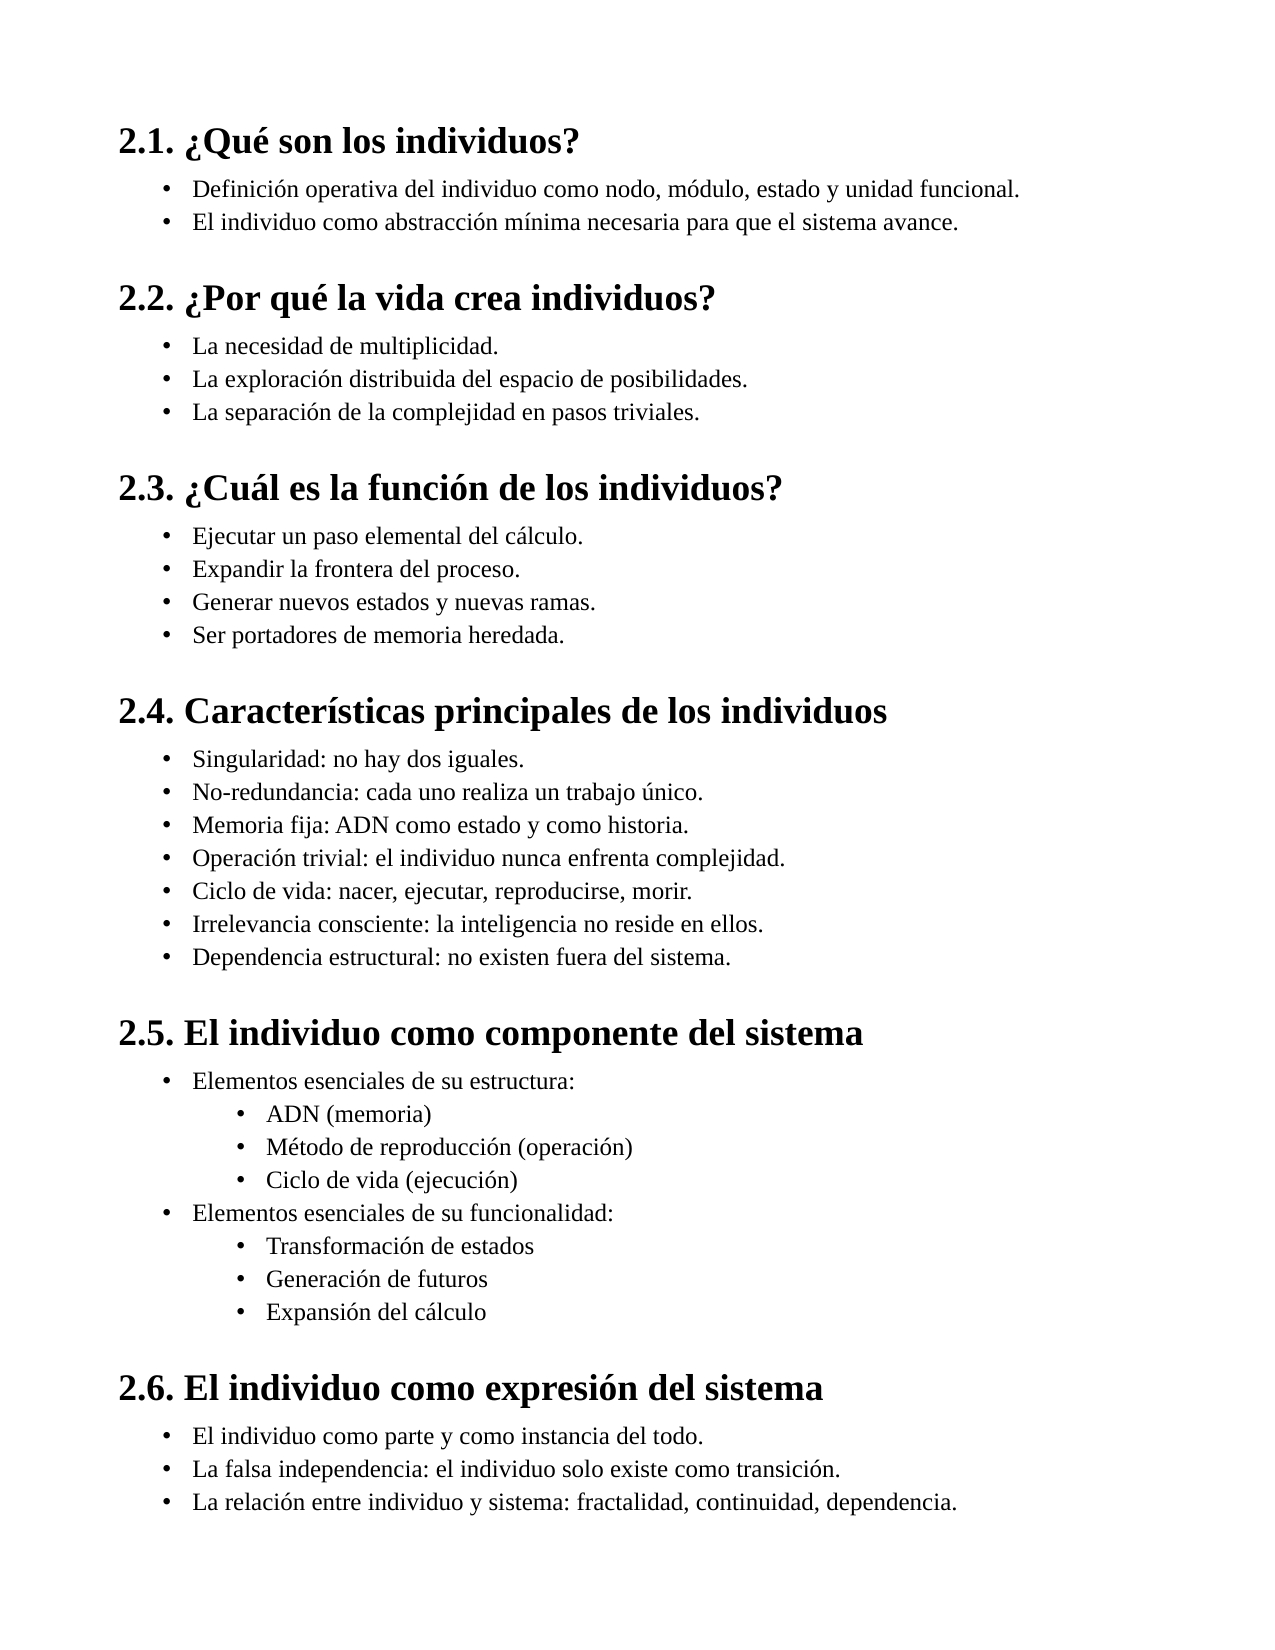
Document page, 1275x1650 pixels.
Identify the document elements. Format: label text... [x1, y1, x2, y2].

subtitle 2.5. El individuo como componente del sistema [118, 1011, 1157, 1054]
list Ciclo de vida: nacer, ejecutar, reproducirse, morir. [162, 876, 1157, 905]
list Memoria fija: ADN como estado y como historia. [162, 810, 1157, 839]
list La separación de la complejidad en pasos triviales. [162, 397, 1157, 426]
list Generación de futuros [236, 1264, 1157, 1293]
list Ciclo de vida (ejecución) [236, 1165, 1157, 1194]
list Elementos esenciales de su funcionalidad: [162, 1198, 1157, 1227]
list No‑redundancia: cada uno realiza un trabajo único. [162, 777, 1157, 806]
subtitle 2.4. Características principales de los individuos [118, 688, 1157, 732]
list El individuo como abstracción mínima necesaria para que el sistema avance. [162, 207, 1157, 236]
list Definición operativa del individuo como nodo, módulo, estado y unidad funcional. [162, 174, 1157, 202]
subtitle 2.1. ¿Qué son los individuos? [118, 118, 1157, 161]
list La falsa independencia: el individuo solo existe como transición. [162, 1454, 1157, 1483]
list Irrelevancia consciente: la inteligencia no reside en ellos. [162, 909, 1157, 938]
subtitle 2.6. El individuo como expresión del sistema [118, 1366, 1157, 1409]
list Método de reproducción (operación) [236, 1132, 1157, 1161]
list Expansión del cálculo [236, 1297, 1157, 1326]
list La exploración distribuida del espacio de posibilidades. [162, 364, 1157, 393]
list Singularidad: no hay dos iguales. [162, 744, 1157, 773]
list Expandir la frontera del proceso. [162, 554, 1157, 583]
list El individuo como parte y como instancia del todo. [162, 1421, 1157, 1450]
subtitle 2.2. ¿Por qué la vida crea individuos? [118, 275, 1157, 318]
list Generar nuevos estados y nuevas ramas. [162, 587, 1157, 616]
list Dependencia estructural: no existen fuera del sistema. [162, 942, 1157, 971]
list La relación entre individuo y sistema: fractalidad, continuidad, dependencia. [162, 1487, 1157, 1516]
list Operación trivial: el individuo nunca enfrenta complejidad. [162, 843, 1157, 872]
list Ejecutar un paso elemental del cálculo. [162, 521, 1157, 550]
subtitle 2.3. ¿Cuál es la función de los individuos? [118, 465, 1157, 508]
list La necesidad de multiplicidad. [162, 331, 1157, 359]
list ADN (memoria) [236, 1099, 1157, 1128]
list Elementos esenciales de su estructura: [162, 1066, 1157, 1095]
list Ser portadores de memoria heredada. [162, 620, 1157, 649]
list Transformación de estados [236, 1231, 1157, 1260]
